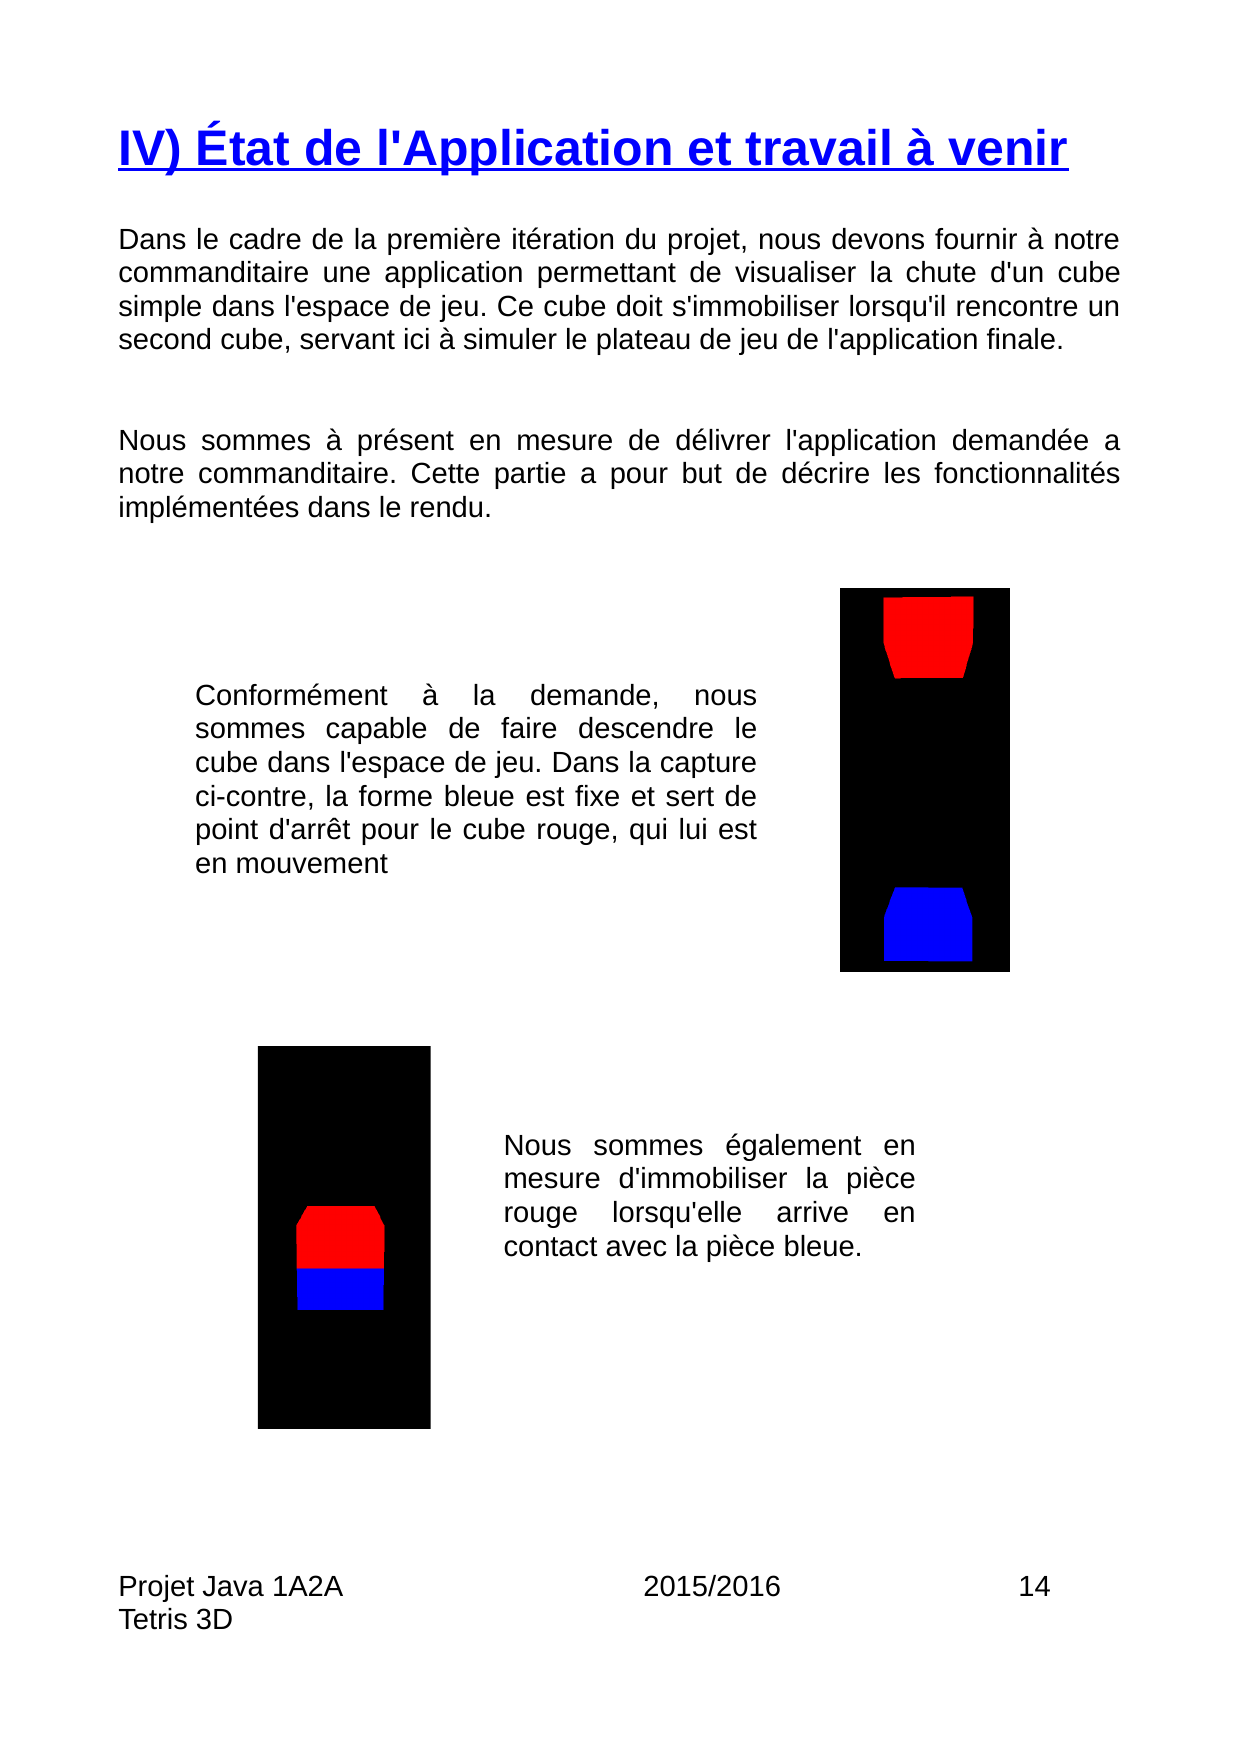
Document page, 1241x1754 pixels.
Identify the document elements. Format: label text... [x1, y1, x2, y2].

text Nous sommes à présent en mesure de délivrer l'application demandée a notre commanditaire. Cette partie a pour but de décrire les fonctionnalités implémentées dans le rendu. [118, 423, 1122, 523]
text Dans le cadre de la première itération du projet, nous devons fournir à notre commanditaire une application permettant de visualiser la chute d'un cube simple dans l'espace de jeu. Ce cube doit s'immobiliser lorsqu'il rencontre un second cube, servant ici à simuler le plateau de jeu de l'application finale. [118, 222, 1122, 356]
subtitle IV) État de l'Application et travail à venir [118, 118, 1122, 176]
picture [840, 588, 1010, 972]
picture [257, 1046, 431, 1430]
